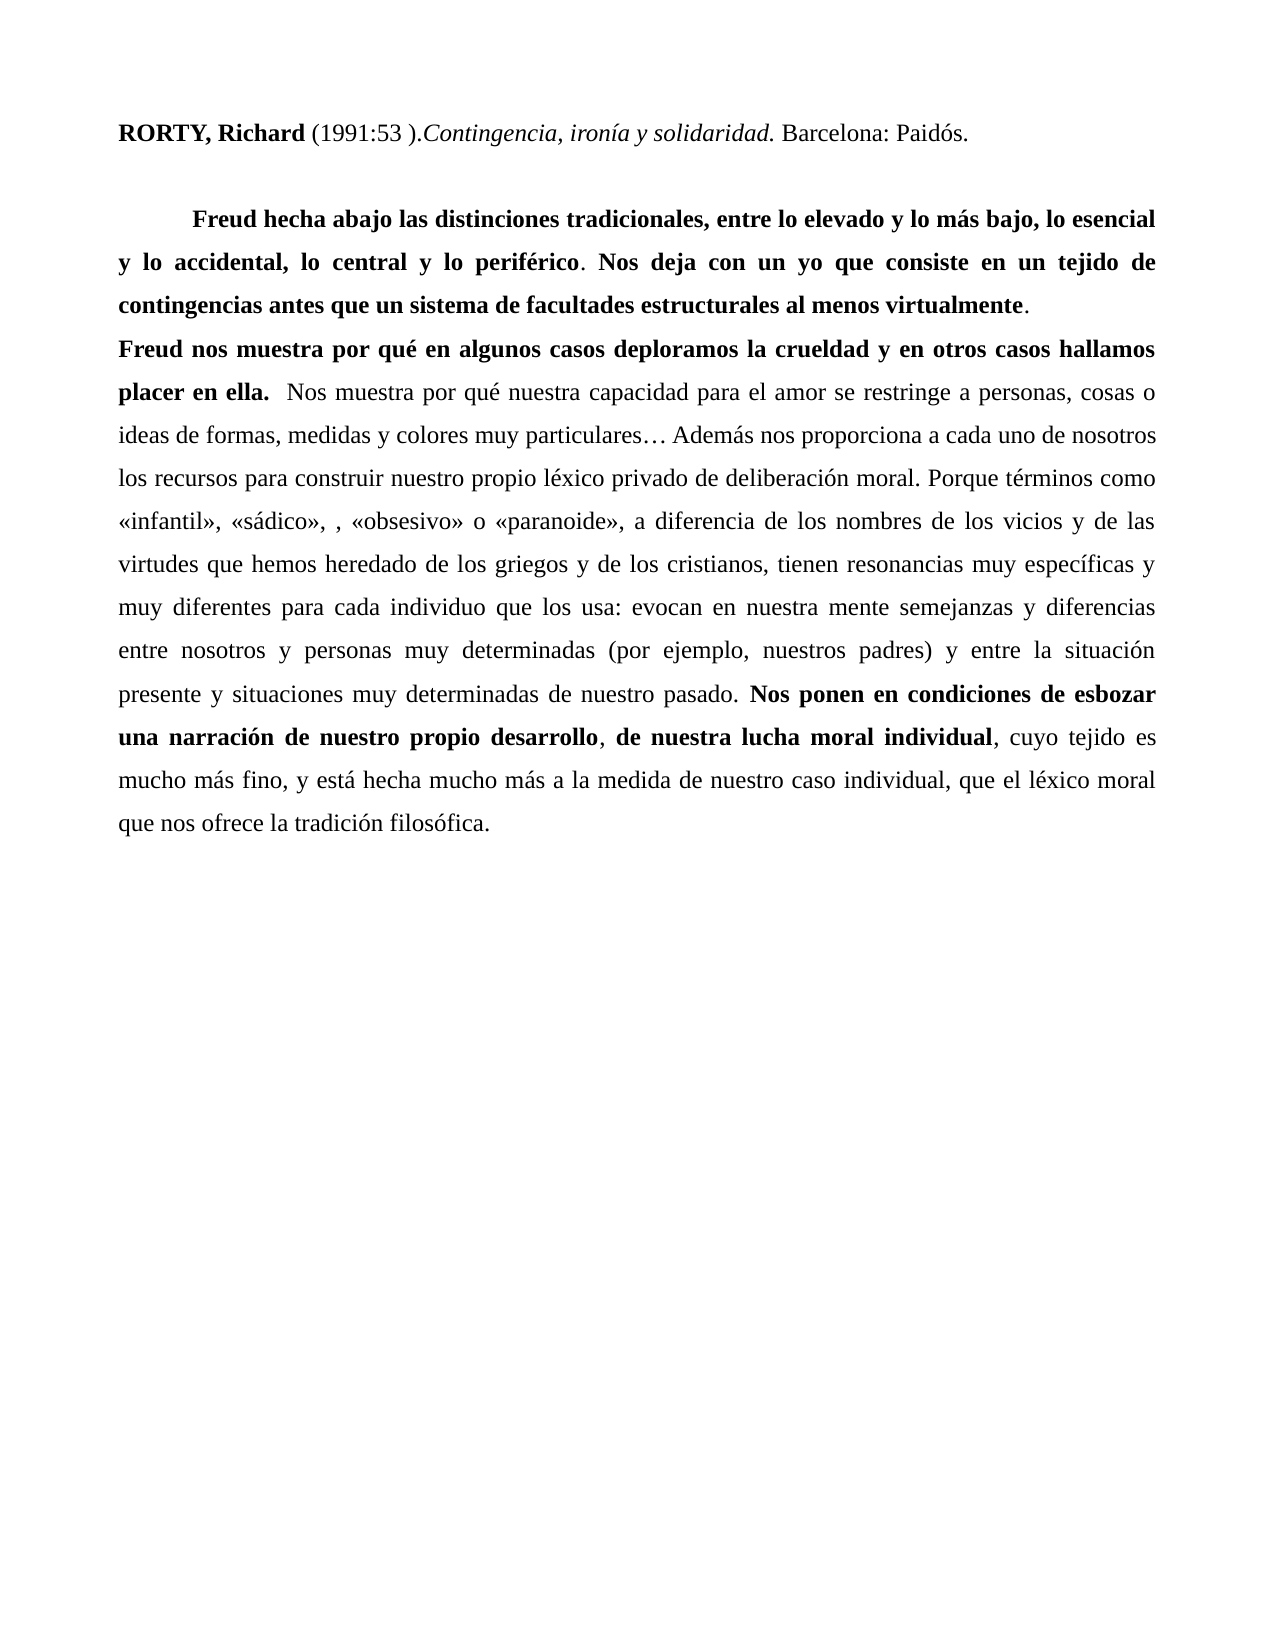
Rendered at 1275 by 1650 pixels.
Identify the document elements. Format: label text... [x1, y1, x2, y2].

text Freud nos muestra por qué en algunos casos deploramos la crueldad y en otros casos hallamos placer en ella. Nos muestra por qué nuestra capacidad para el amor se restringe a personas, cosas o ideas de formas, medidas y colores muy particulares… Además nos proporciona a cada uno de nosotros los recursos para construir nuestro propio léxico privado de deliberación moral. Porque términos como «infantil», «sádico», , «obsesivo» o «paranoide», a diferencia de los nombres de los vicios y de las virtudes que hemos heredado de los griegos y de los cristianos, tienen resonancias muy específicas y muy diferentes para cada individuo que los usa: evocan en nuestra mente semejanzas y diferencias entre nosotros y personas muy determinadas (por ejemplo, nuestros padres) y entre la situación presente y situaciones muy determinadas de nuestro pasado. Nos ponen en condiciones de esbozar una narración de nuestro propio desarrollo, de nuestra lucha moral individual, cuyo tejido es mucho más fino, y está hecha mucho más a la medida de nuestro caso individual, que el léxico moral que nos ofrece la tradición filosófica. [118, 334, 1157, 837]
text Freud hecha abajo las distinciones tradicionales, entre lo elevado y lo más bajo, lo esencial y lo accidental, lo central y lo periférico. Nos deja con un yo que consiste en un tejido de contingencias antes que un sistema de facultades estructurales al menos virtualmente. [118, 204, 1157, 319]
text RORTY, Richard (1991:53 ).Contingencia, ironía y solidaridad. Barcelona: Paidós. [118, 118, 1157, 147]
